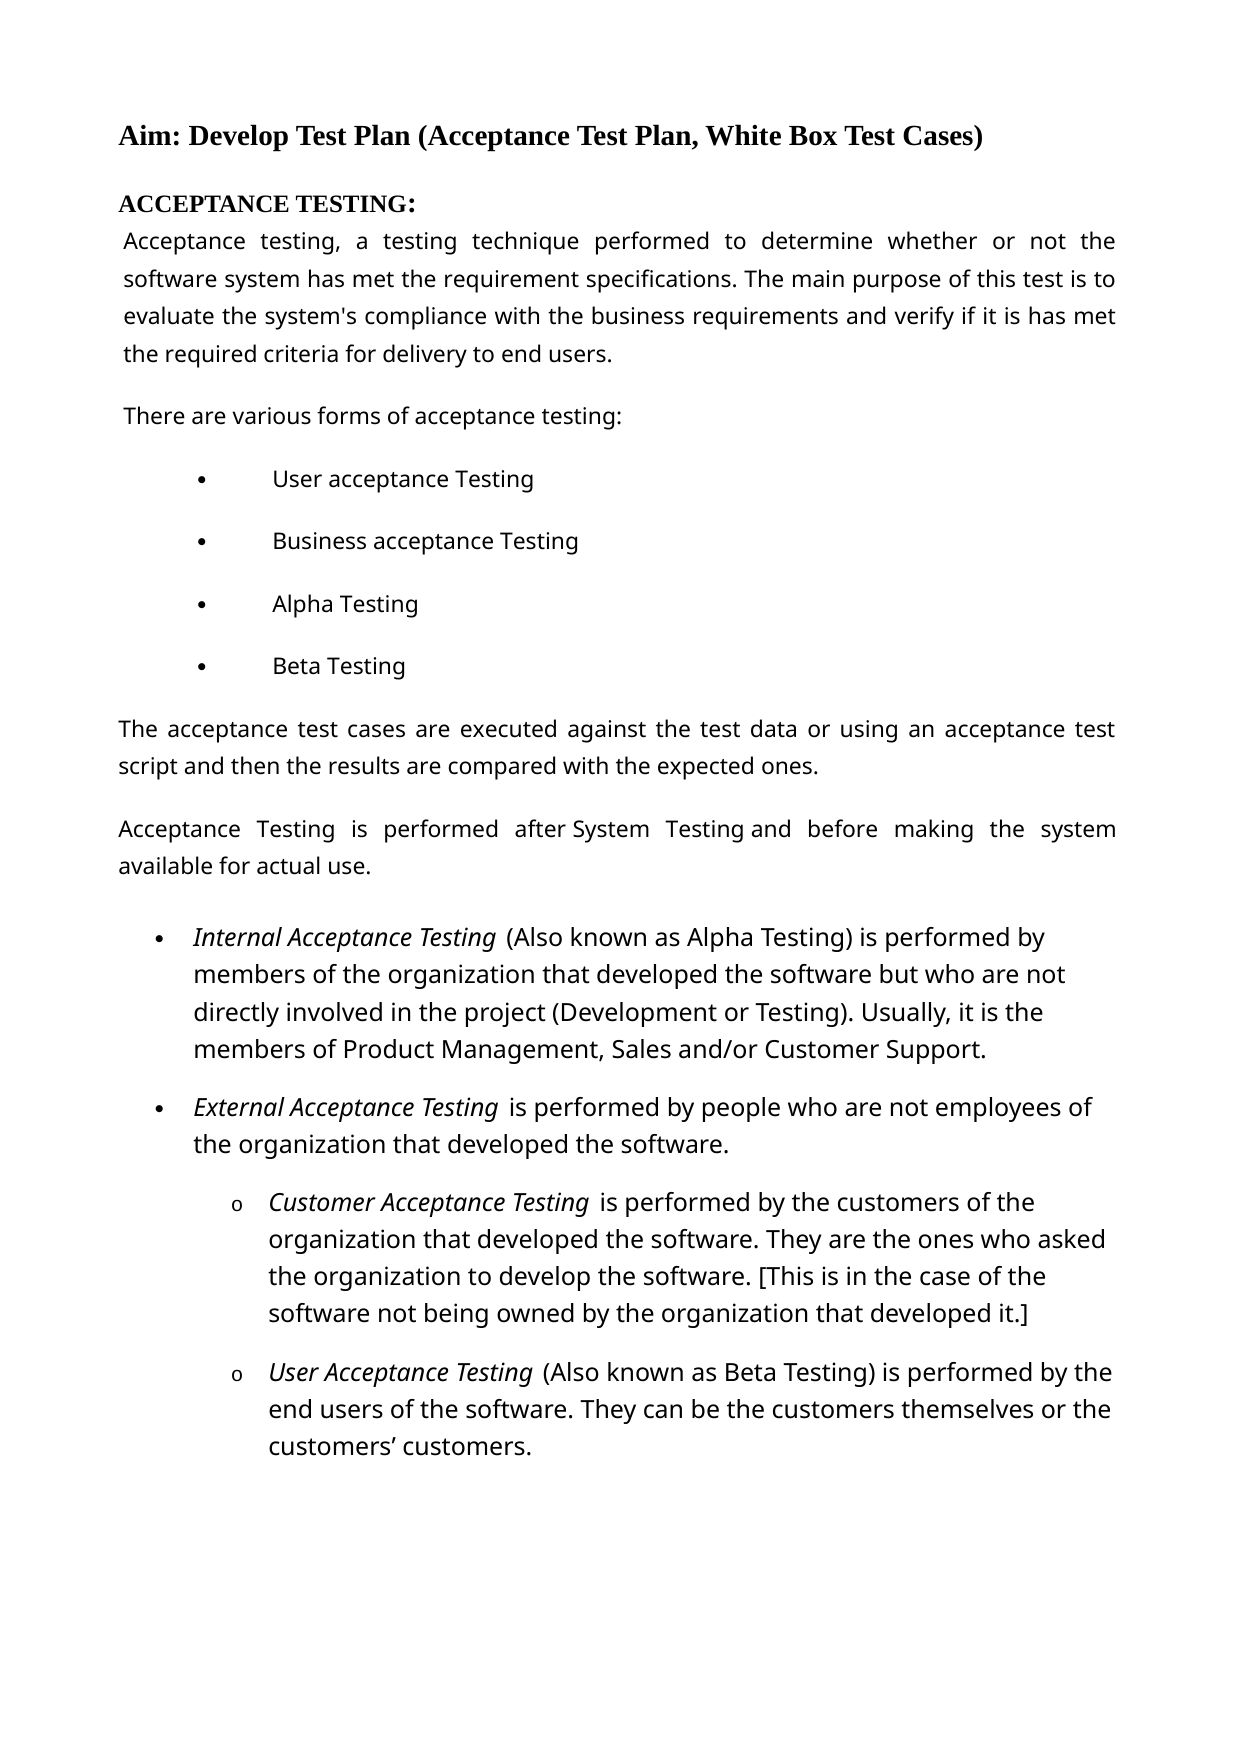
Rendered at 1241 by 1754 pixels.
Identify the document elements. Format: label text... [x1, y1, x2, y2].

text Aim: Develop Test Plan (Acceptance Test Plan, White Box Test Cases) [118, 118, 1122, 152]
list Internal Acceptance Testing (Also known as Alpha Testing) is performed by members of the organization that developed the software but who are not directly involved in the project (Development or Testing). Usually, it is the members of Product Management, Sales and/or Customer Support. [156, 917, 1122, 1065]
list User Acceptance Testing (Also known as Beta Testing) is performed by the end users of the software. They can be the customers themselves or the customers’ customers. [231, 1351, 1122, 1463]
text There are various forms of acceptance testing: [123, 394, 1117, 431]
text Acceptance Testing is performed after System Testing and before making the system available for actual use. [118, 806, 1117, 881]
text The acceptance test cases are executed against the test data or using an acceptance test script and then the results are compared with the expected ones. [118, 706, 1117, 781]
text Acceptance testing, a testing technique performed to determine whether or not the software system has met the requirement specifications. The main purpose of this test is to evaluate the system's compliance with the business requirements and verify if it is has met the required criteria for delivery to end users. [123, 219, 1117, 369]
list User acceptance Testing [198, 456, 1117, 494]
list Business acceptance Testing [198, 519, 1117, 556]
list Customer Acceptance Testing is performed by the customers of the organization that developed the software. They are the ones who asked the organization to develop the software. [This is in the case of the software not being owned by the organization that developed it.] [231, 1181, 1122, 1330]
text ACCEPTANCE TESTING: [118, 185, 1122, 219]
list Alpha Testing [198, 581, 1117, 619]
list Beta Testing [198, 644, 1117, 681]
list External Acceptance Testing is performed by people who are not employees of the organization that developed the software. [156, 1086, 1122, 1161]
